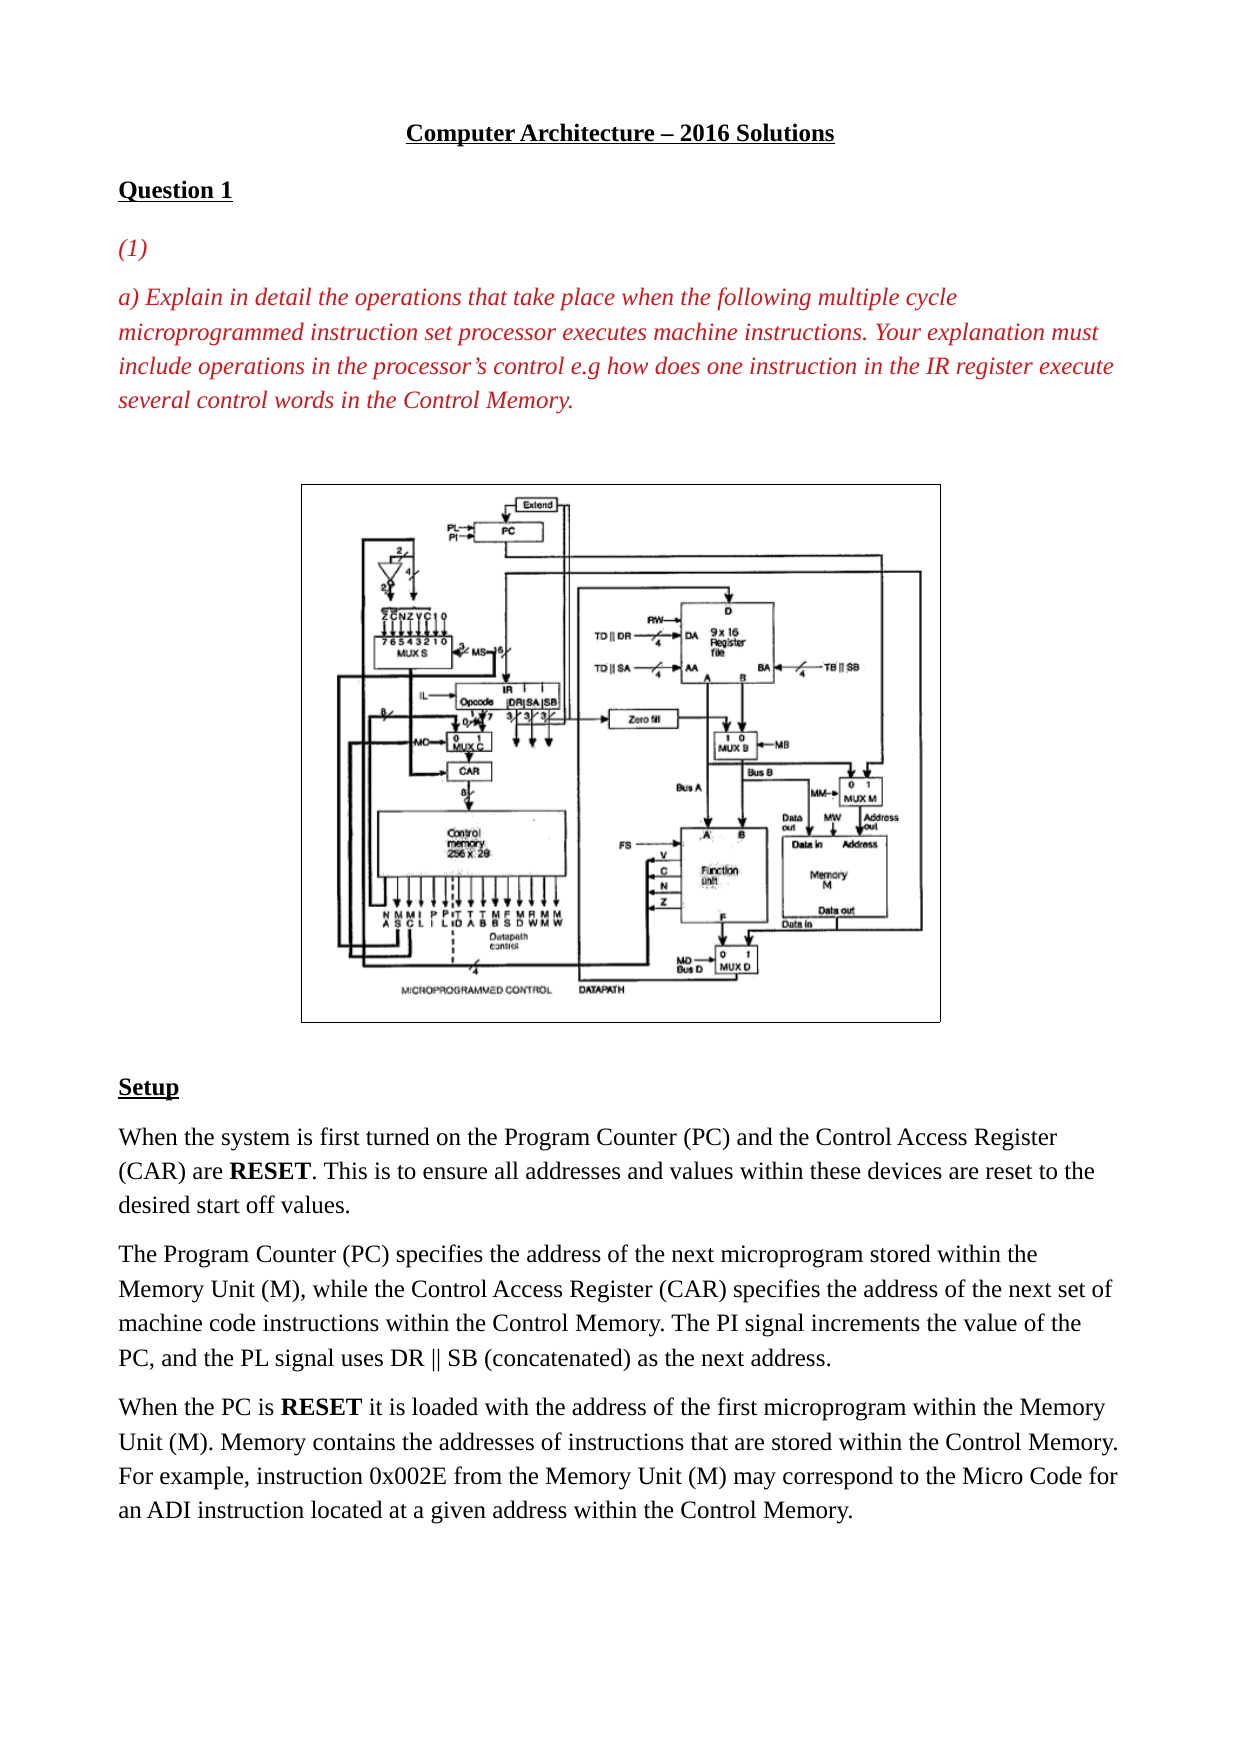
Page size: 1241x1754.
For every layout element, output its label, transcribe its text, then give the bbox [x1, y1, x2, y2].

picture [303, 486, 937, 1019]
text Question 1 [118, 176, 1122, 204]
text Setup [118, 1072, 1122, 1101]
text (1) [118, 233, 1122, 262]
text The Program Counter (PC) specifies the address of the next microprogram stored within the Memory Unit (M), while the Control Access Register (CAR) specifies the address of the next set of machine code instructions within the Control Memory. The PI signal increments the value of the PC, and the PL signal uses DR || SB (concatenated) as the next address. [118, 1239, 1122, 1372]
text When the PC is RESET it is loaded with the address of the first microprogram within the Memory Unit (M). Memory contains the addresses of instructions that are stored within the Control Memory. For example, instruction 0x002E from the Memory Unit (M) may correspond to the Micro Code for an ADI instruction located at a given address within the Control Memory. [118, 1392, 1122, 1524]
text When the system is first turned on the Program Counter (PC) and the Control Access Register (CAR) are RESET. This is to ensure all addresses and values within these devices are reset to the desired start off values. [118, 1122, 1122, 1219]
text Computer Architecture – 2016 Solutions [118, 118, 1122, 147]
text a) Explain in detail the operations that take place when the following multiple cycle microprogrammed instruction set processor executes machine instructions. Your explanation must include operations in the processor’s control e.g how does one instruction in the IR register execute several control words in the Control Memory. [118, 282, 1122, 414]
